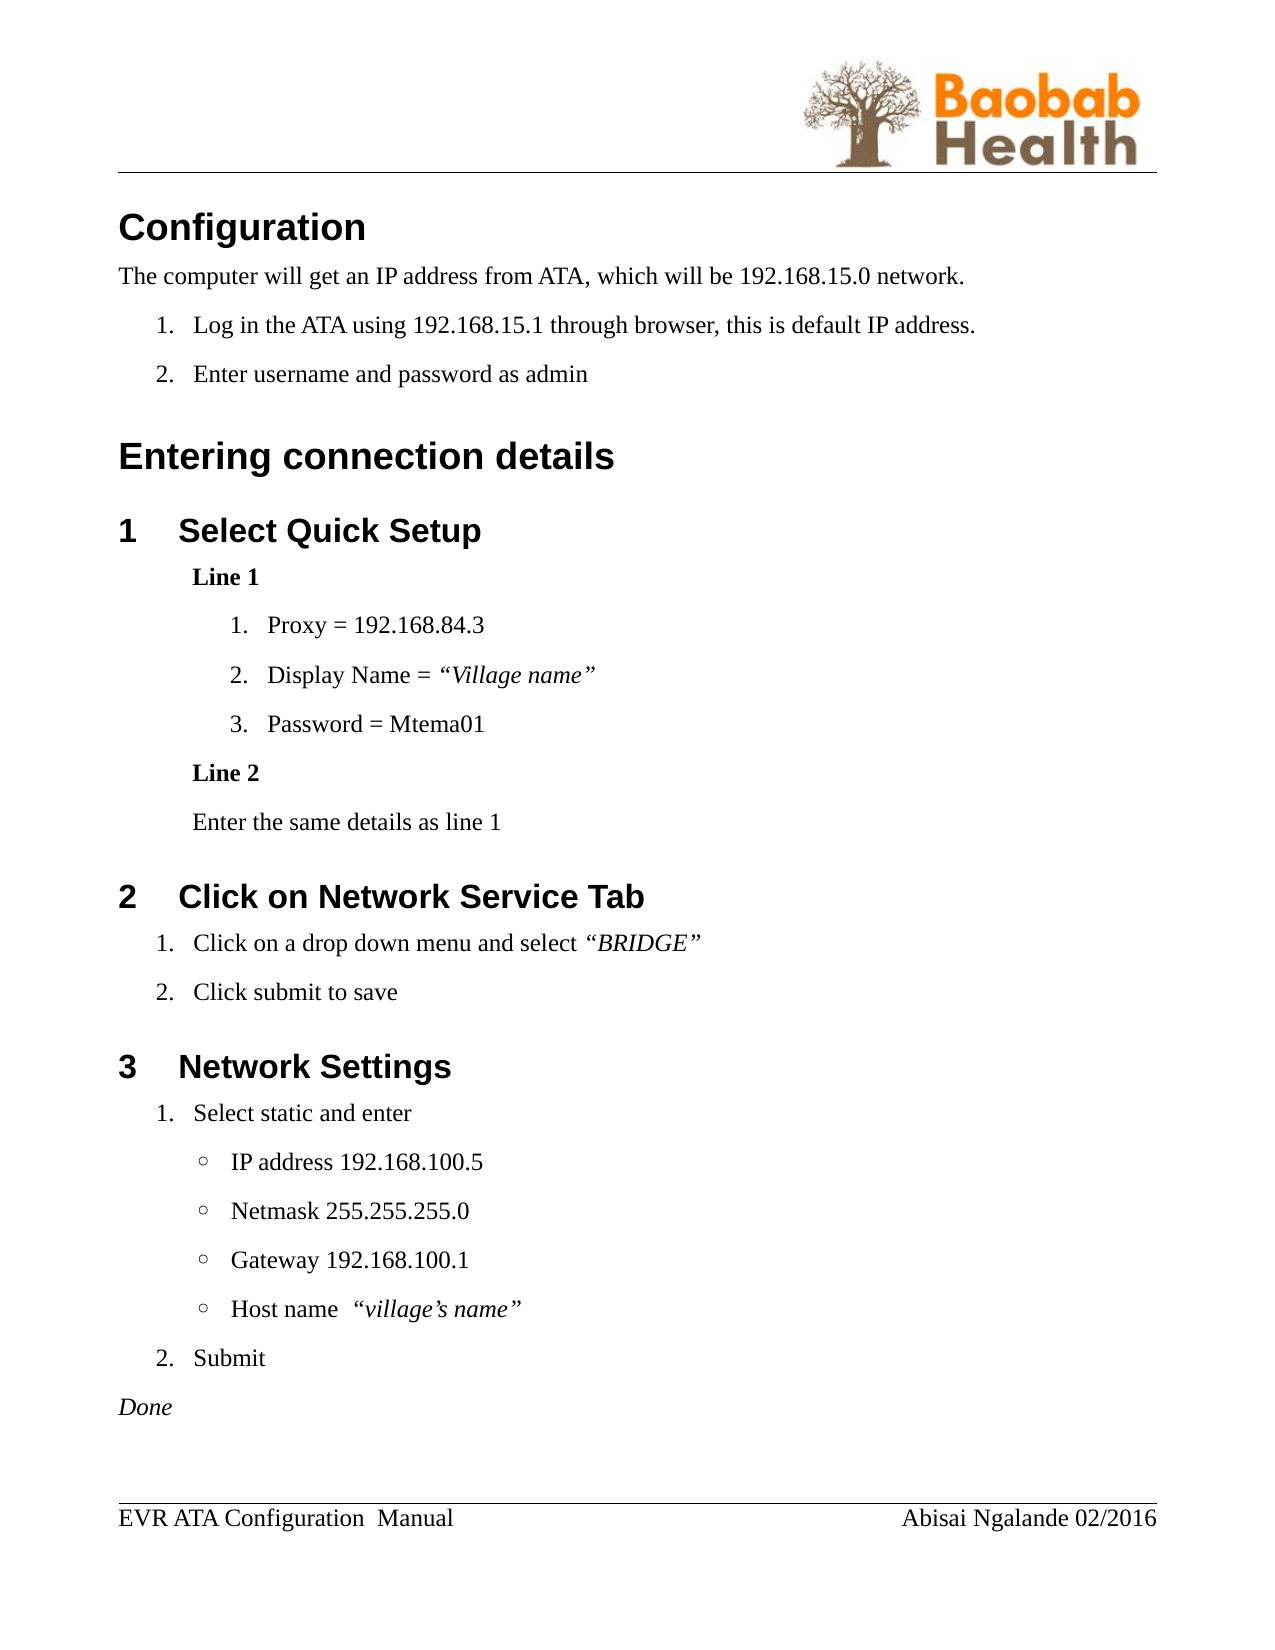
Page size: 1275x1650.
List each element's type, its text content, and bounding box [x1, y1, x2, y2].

list Proxy = 192.168.84.3 [229, 611, 1157, 639]
list Enter username and password as admin [156, 359, 1157, 388]
text Done [118, 1392, 1157, 1421]
text Line 1 [192, 562, 1157, 590]
list Gateway 192.168.100.1 [193, 1245, 1157, 1274]
list IP address 192.168.100.5 [193, 1147, 1157, 1176]
list Submit [156, 1343, 1157, 1372]
list Click submit to save [156, 977, 1157, 1006]
subtitle Configuration [118, 205, 1157, 249]
subtitle Entering connection details [118, 433, 1157, 477]
subtitle Network Settings [118, 1047, 1157, 1086]
list Host name “village’s name” [193, 1294, 1157, 1323]
subtitle Click on Network Service Tab [118, 877, 1157, 915]
list Click on a drop down menu and select “BRIDGE” [156, 928, 1157, 957]
list Display Name = “Village name” [229, 660, 1157, 688]
list Log in the ATA using 192.168.15.1 through browser, this is default IP address. [156, 310, 1157, 339]
picture [801, 59, 1141, 169]
text The computer will get an IP address from ATA, which will be 192.168.15.0 network. [118, 261, 1157, 290]
list Select static and enter [156, 1098, 1157, 1127]
list Netmask 255.255.255.0 [193, 1196, 1157, 1225]
subtitle Select Quick Setup [118, 510, 1157, 549]
text Line 2 [118, 758, 1157, 787]
text Enter the same details as line 1 [118, 807, 1157, 836]
list Password = Mtema01 [229, 709, 1157, 737]
